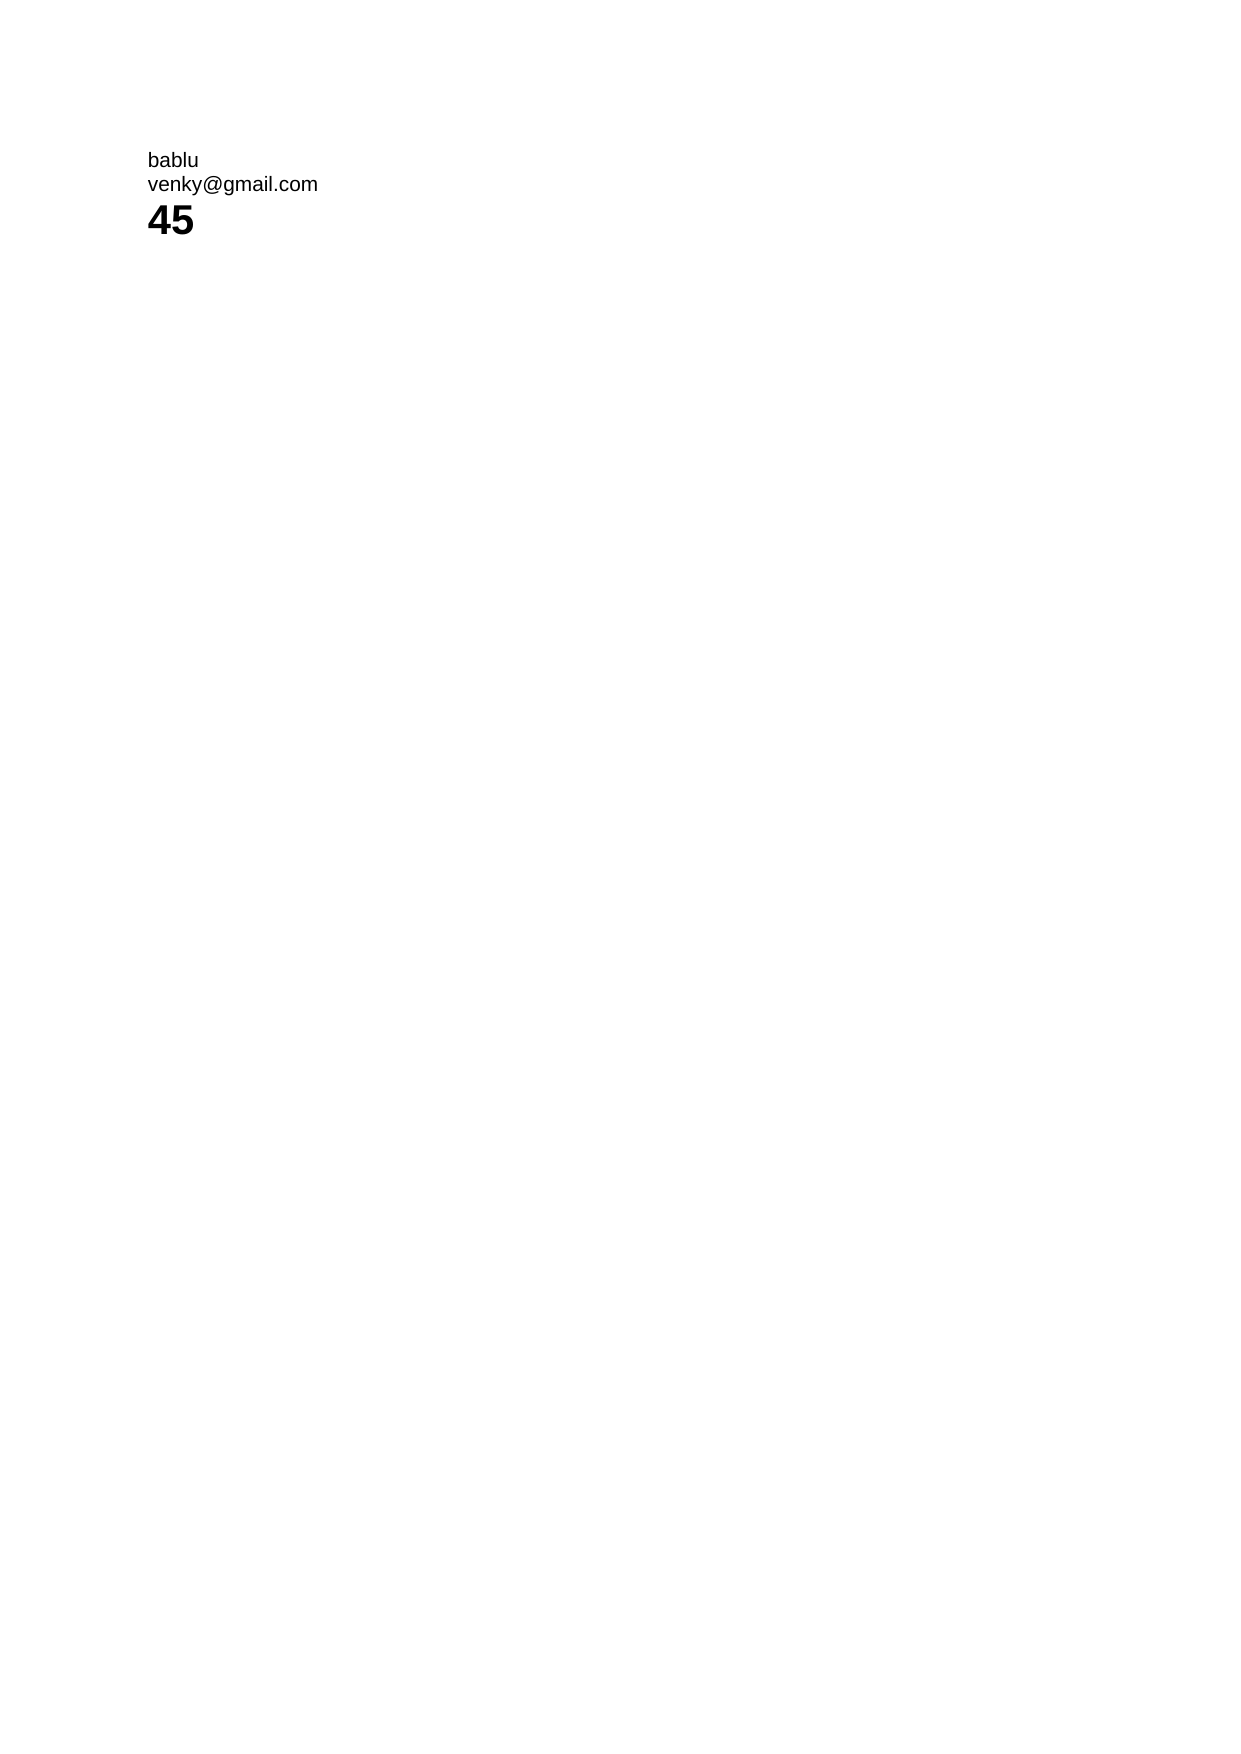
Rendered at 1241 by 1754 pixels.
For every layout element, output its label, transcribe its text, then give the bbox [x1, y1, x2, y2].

text 45 [148, 196, 1092, 243]
text bablu [148, 148, 1092, 172]
text venky@gmail.com [148, 172, 1092, 196]
